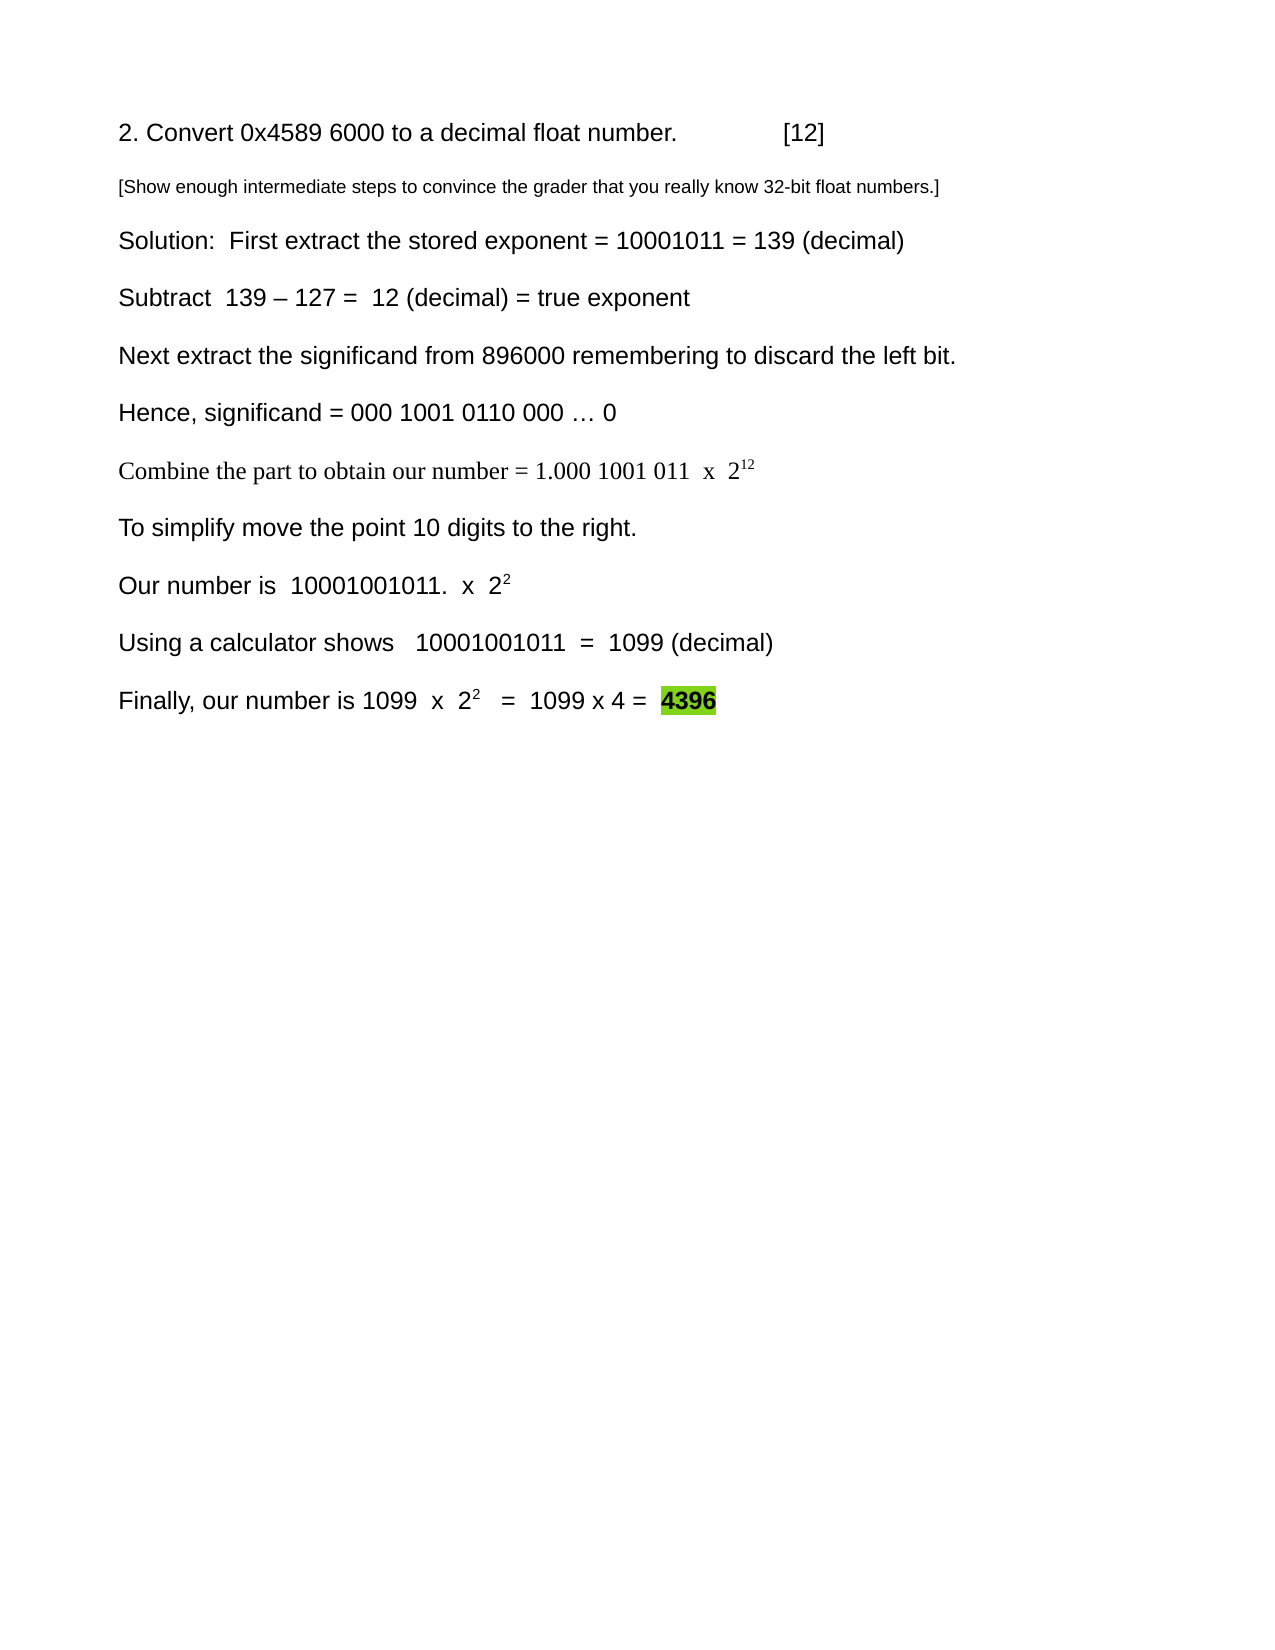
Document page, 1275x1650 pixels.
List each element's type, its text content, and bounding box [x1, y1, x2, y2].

text [Show enough intermediate steps to convince the grader that you really know 32-bit float numbers.] [118, 176, 1157, 197]
text Next extract the significand from 896000 remembering to discard the left bit. [118, 341, 1157, 370]
text Using a calculator shows 10001001011 = 1099 (decimal) [118, 628, 1157, 657]
text 2. Convert 0x4589 6000 to a decimal float number. [12] [118, 118, 1157, 147]
text Hence, significand = 000 1001 0110 000 … 0 [118, 398, 1157, 427]
text Combine the part to obtain our number = 1.000 1001 011 x 212 [118, 456, 1157, 485]
text Solution: First extract the stored exponent = 10001011 = 139 (decimal) [118, 226, 1157, 255]
text To simplify move the point 10 digits to the right. [118, 513, 1157, 542]
text Finally, our number is 1099 x 22 = 1099 x 4 = 4396 [118, 686, 1157, 715]
text Subtract 139 – 127 = 12 (decimal) = true exponent [118, 283, 1157, 312]
text Our number is 10001001011. x 22 [118, 571, 1157, 600]
